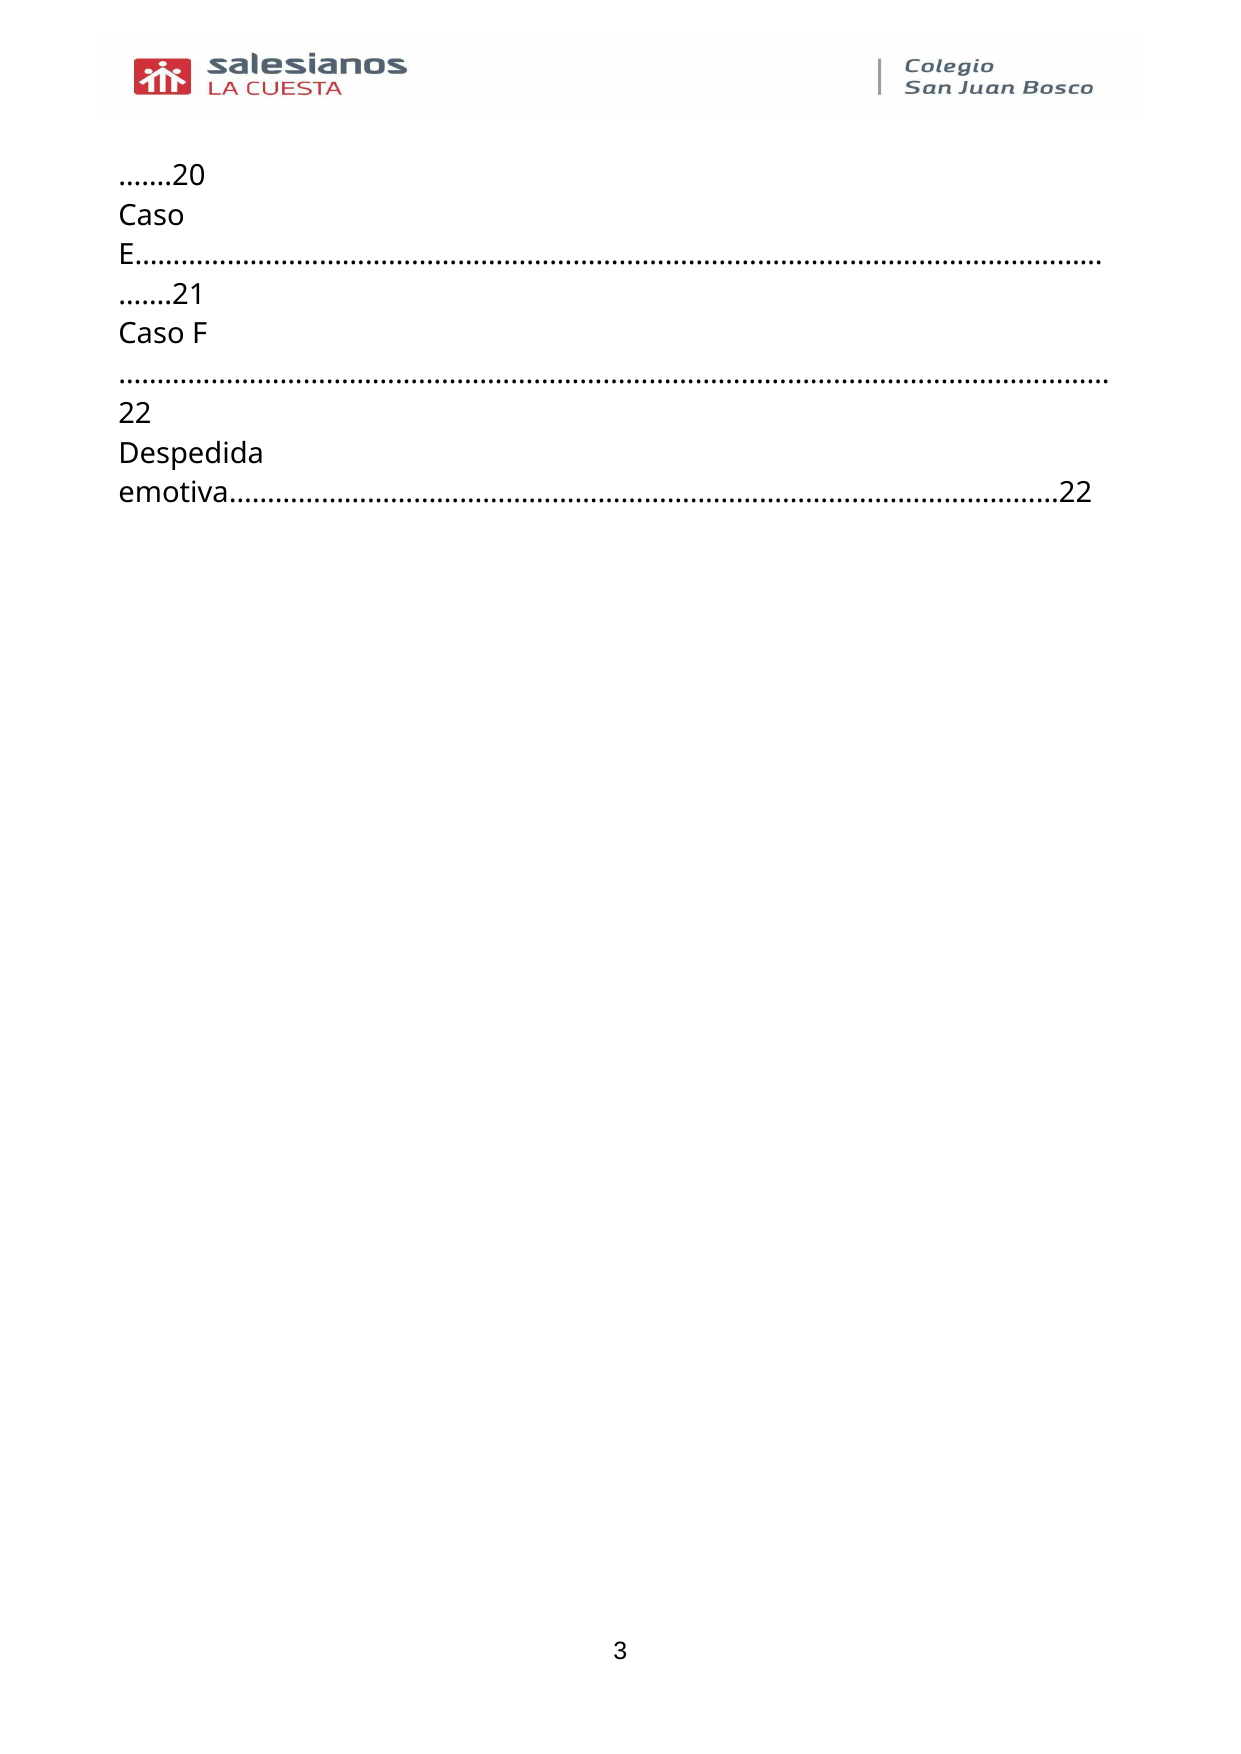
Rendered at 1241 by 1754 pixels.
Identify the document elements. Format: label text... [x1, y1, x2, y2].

text Caso E…………………………………………………………………………………………………………………….21 [118, 194, 1122, 313]
text …….20 [118, 154, 1122, 194]
text Despedida emotiva………………………………………………………………………………………………22 [118, 432, 1122, 511]
text Caso F …………………………………………………………………………………………………………………22 [118, 313, 1122, 432]
